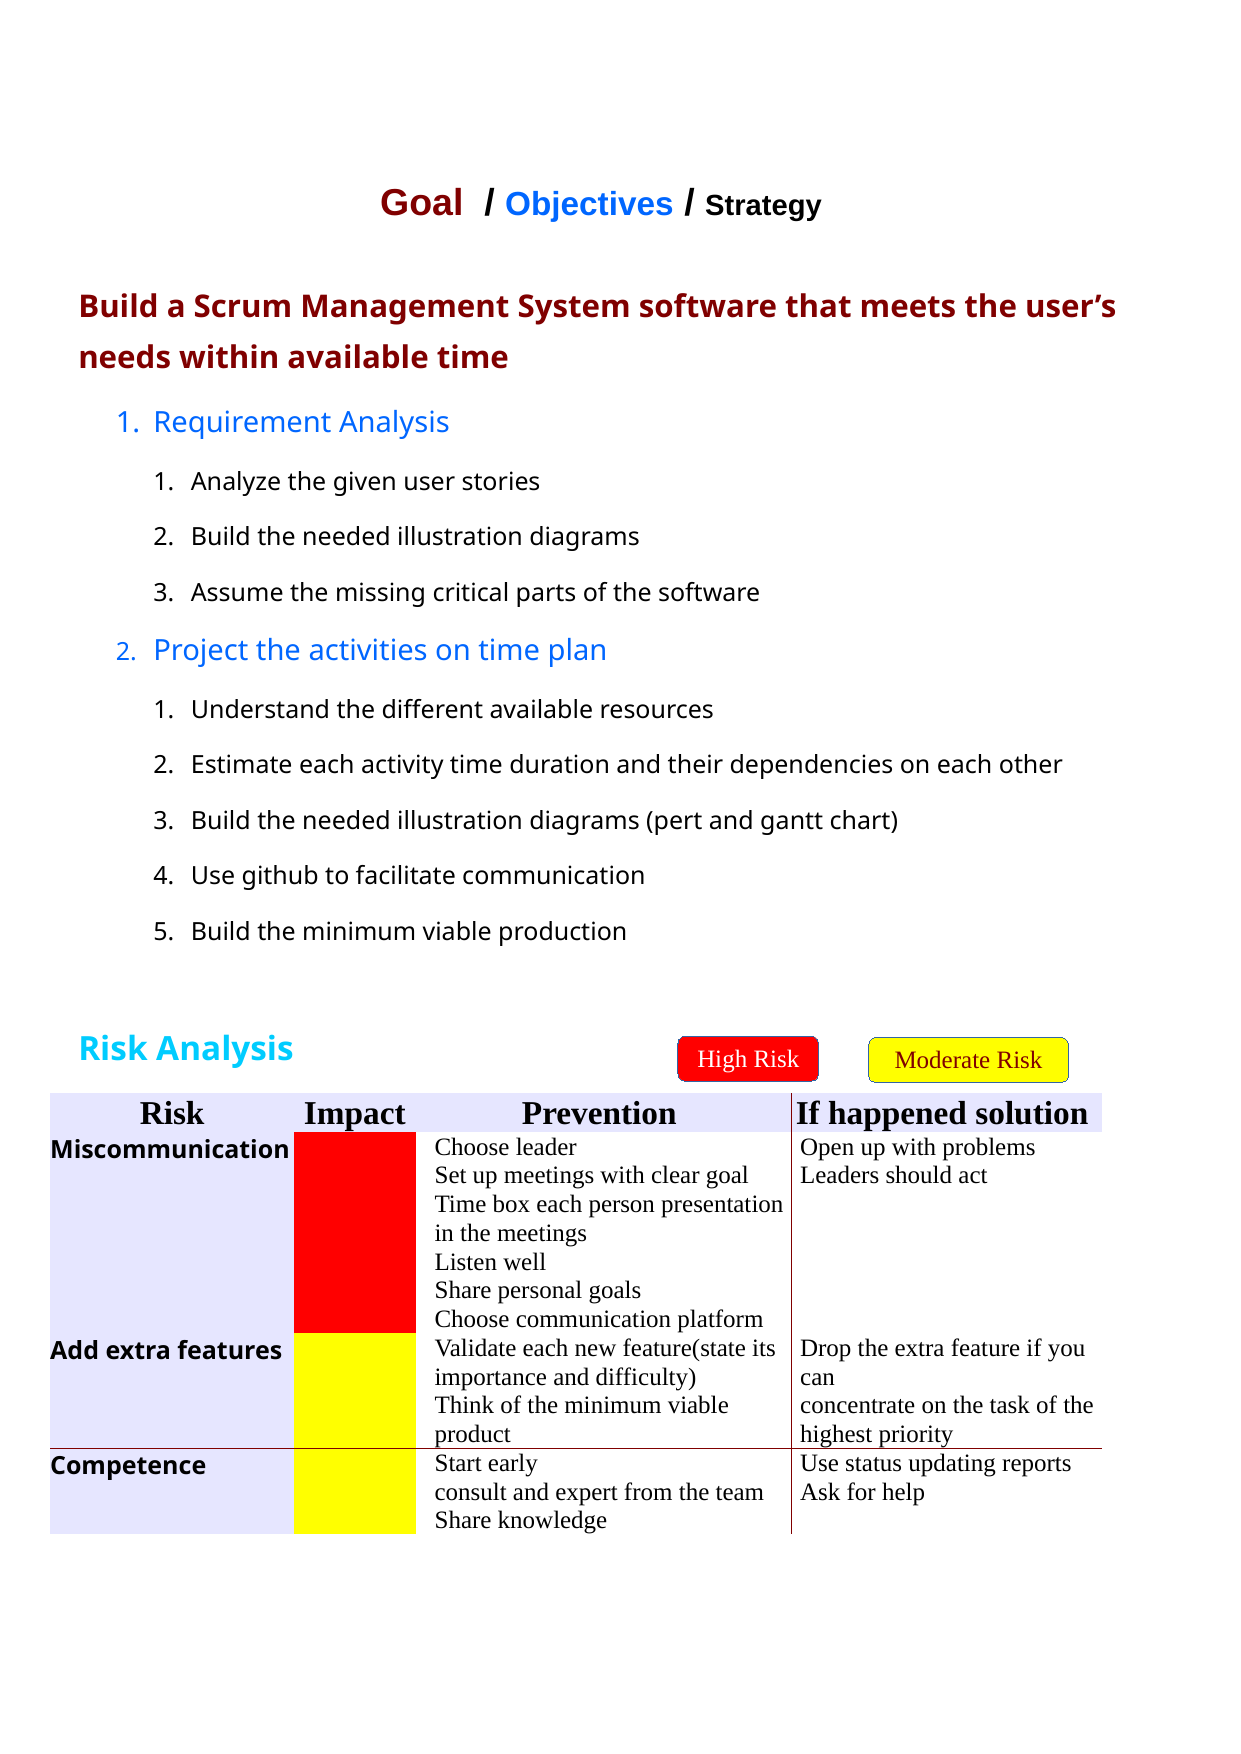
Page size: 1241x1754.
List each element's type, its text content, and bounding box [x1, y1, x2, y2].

table_header Prevention [416, 1093, 791, 1132]
table_cell Start early consult and expert from the team Share knowledge [416, 1449, 791, 1534]
text Risk Analysis [78, 1024, 1123, 1070]
list Assume the missing critical parts of the software [153, 574, 1123, 608]
text Build a Scrum Management System software that meets the user’s needs within available time [78, 284, 1123, 378]
list Build the minimum viable production [153, 913, 1123, 947]
table_cell Use status updating reports Ask for help [792, 1449, 1102, 1534]
list Build the needed illustration diagrams [153, 519, 1123, 553]
list Estimate each activity time duration and their dependencies on each other [153, 747, 1123, 781]
table_cell Drop the extra feature if you can concentrate on the task of the highest priority [792, 1333, 1102, 1448]
list Understand the different available resources [153, 692, 1123, 726]
table_cell Choose leader Set up meetings with clear goal Time box each person presentation in the meetings Listen well Share personal goals Choose communication platform [416, 1132, 791, 1333]
table_header If happened solution [792, 1093, 1102, 1132]
list Requirement Analysis [116, 401, 1123, 441]
table_cell Add extra features [50, 1333, 294, 1448]
subtitle Goal / Objectives / Strategy [78, 180, 1123, 223]
table_header Impact [294, 1093, 416, 1132]
table_cell Validate each new feature(state its importance and difficulty) Think of the minimum viable product [416, 1333, 791, 1448]
table_header Risk [50, 1093, 294, 1132]
table_cell Open up with problems Leaders should act [792, 1132, 1102, 1333]
list Build the needed illustration diagrams (pert and gantt chart) [153, 803, 1123, 837]
table_cell Competence [50, 1449, 294, 1534]
list Project the activities on time plan [116, 629, 1123, 669]
list Use github to facilitate communication [153, 858, 1123, 892]
list Analyze the given user stories [153, 463, 1123, 497]
table_cell Miscommunication [50, 1132, 294, 1333]
